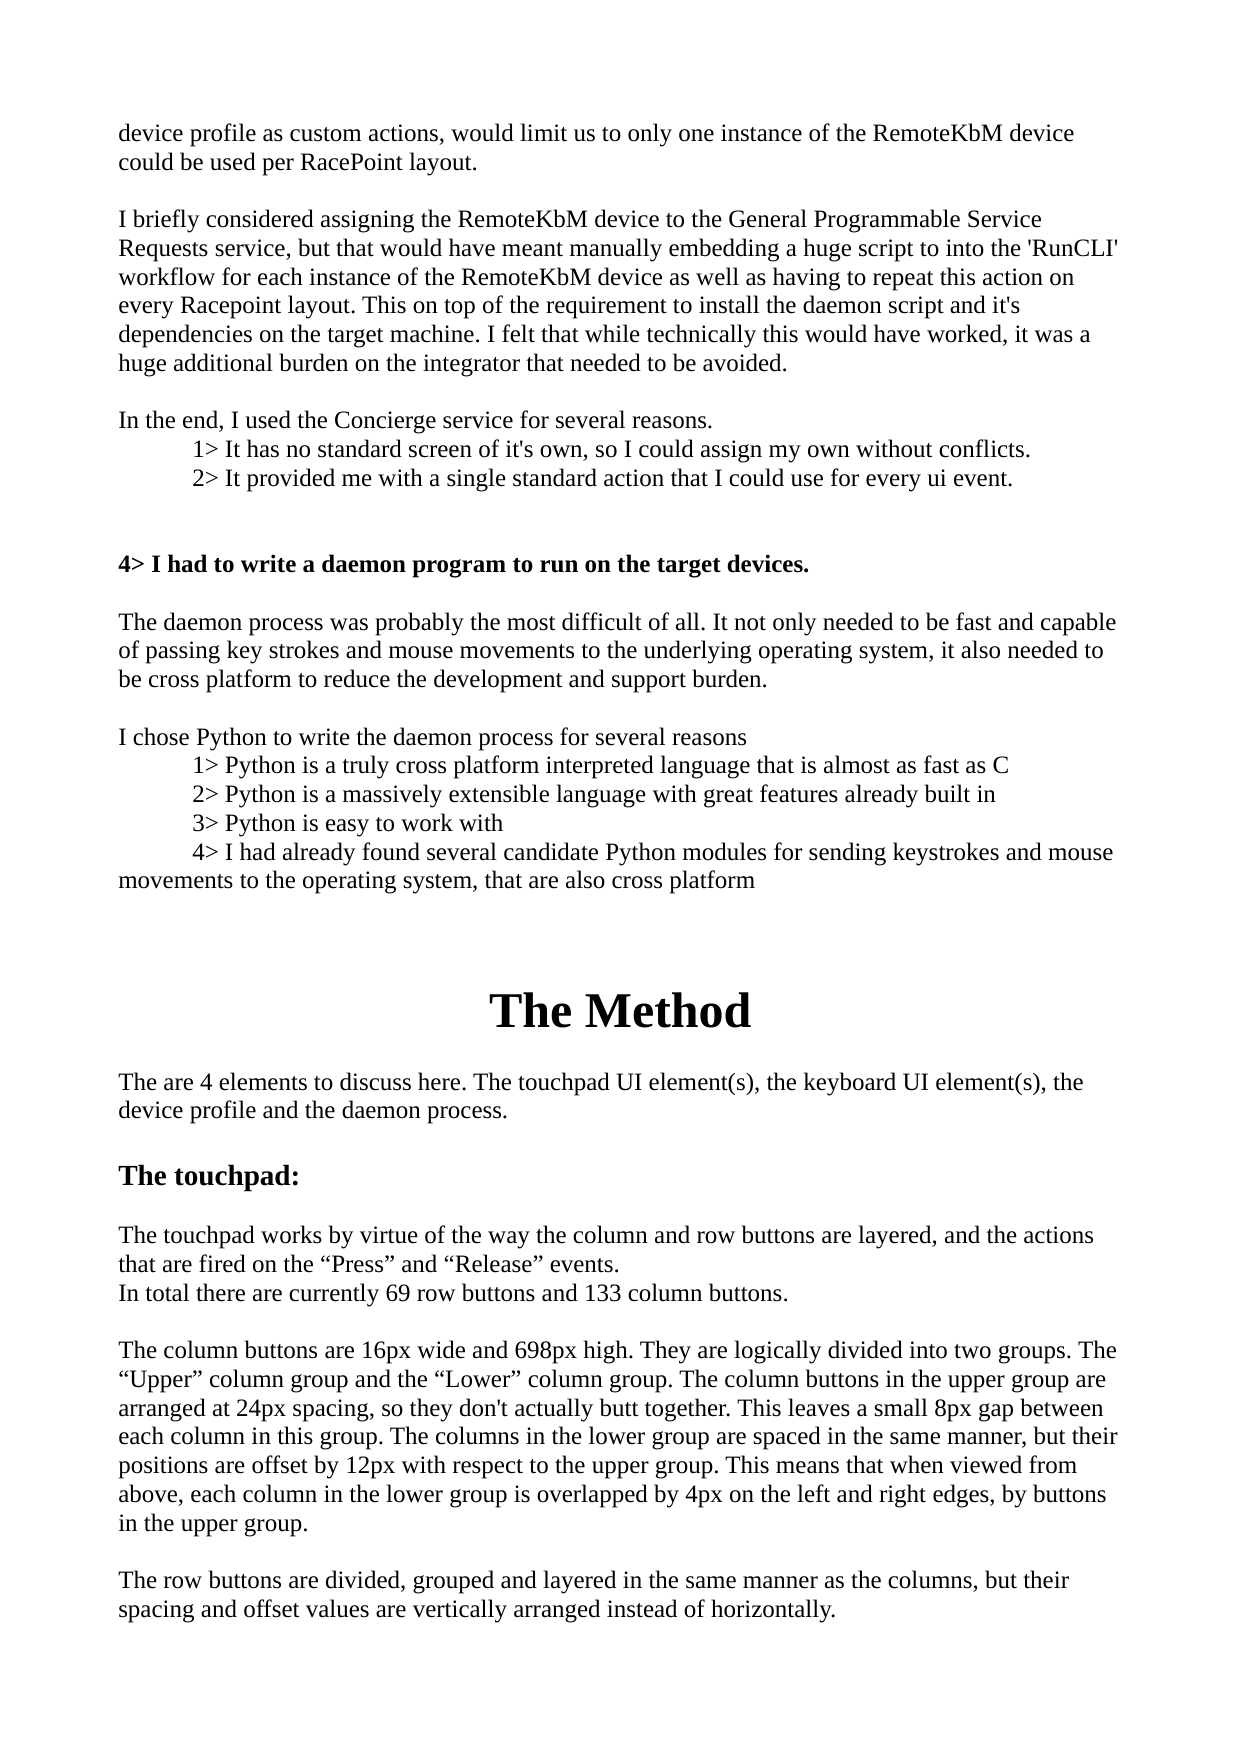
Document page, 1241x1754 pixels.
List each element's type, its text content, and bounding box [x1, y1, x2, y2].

text The touchpad: [118, 1158, 1122, 1191]
text The Method [118, 981, 1122, 1038]
text I chose Python to write the daemon process for several reasons [118, 722, 1122, 751]
text I briefly considered assigning the RemoteKbM device to the General Programmable Service Requests service, but that would have meant manually embedding a huge script to into the 'RunCLI' workflow for each instance of the RemoteKbM device as well as having to repeat this action on every Racepoint layout. This on top of the requirement to install the daemon script and it's dependencies on the target machine. I felt that while technically this would have worked, it was a huge additional burden on the integrator that needed to be avoided. [118, 204, 1122, 377]
text device profile as custom actions, would limit us to only one instance of the RemoteKbM device could be used per RacePoint layout. [118, 118, 1122, 176]
text The touchpad works by virtue of the way the column and row buttons are layered, and the actions that are fired on the “Press” and “Release” events. [118, 1220, 1122, 1278]
text 1> It has no standard screen of it's own, so I could assign my own without conflicts. [118, 434, 1122, 463]
text 4> I had already found several candidate Python modules for sending keystrokes and mouse movements to the operating system, that are also cross platform [118, 837, 1122, 894]
text 2> It provided me with a single standard action that I could use for every ui event. [118, 463, 1122, 492]
text 4> I had to write a daemon program to run on the target devices. [118, 549, 1122, 578]
text 1> Python is a truly cross platform interpreted language that is almost as fast as C [118, 751, 1122, 779]
text In the end, I used the Concierge service for several reasons. [118, 406, 1122, 434]
text The daemon process was probably the most difficult of all. It not only needed to be fast and capable of passing key strokes and mouse movements to the underlying operating system, it also needed to be cross platform to reduce the development and support burden. [118, 607, 1122, 693]
text The row buttons are divided, grouped and layered in the same manner as the columns, but their spacing and offset values are vertically arranged instead of horizontally. [118, 1565, 1122, 1623]
text In total there are currently 69 row buttons and 133 column buttons. [118, 1278, 1122, 1306]
text The column buttons are 16px wide and 698px high. They are logically divided into two groups. The “Upper” column group and the “Lower” column group. The column buttons in the upper group are arranged at 24px spacing, so they don't actually butt together. This leaves a small 8px gap between each column in this group. The columns in the lower group are spaced in the same manner, but their positions are offset by 12px with respect to the upper group. This means that when viewed from above, each column in the lower group is overlapped by 4px on the left and right edges, by buttons in the upper group. [118, 1335, 1122, 1536]
text 3> Python is easy to work with [118, 808, 1122, 837]
text 2> Python is a massively extensible language with great features already built in [118, 779, 1122, 808]
text The are 4 elements to discuss here. The touchpad UI element(s), the keyboard UI element(s), the device profile and the daemon process. [118, 1067, 1122, 1124]
